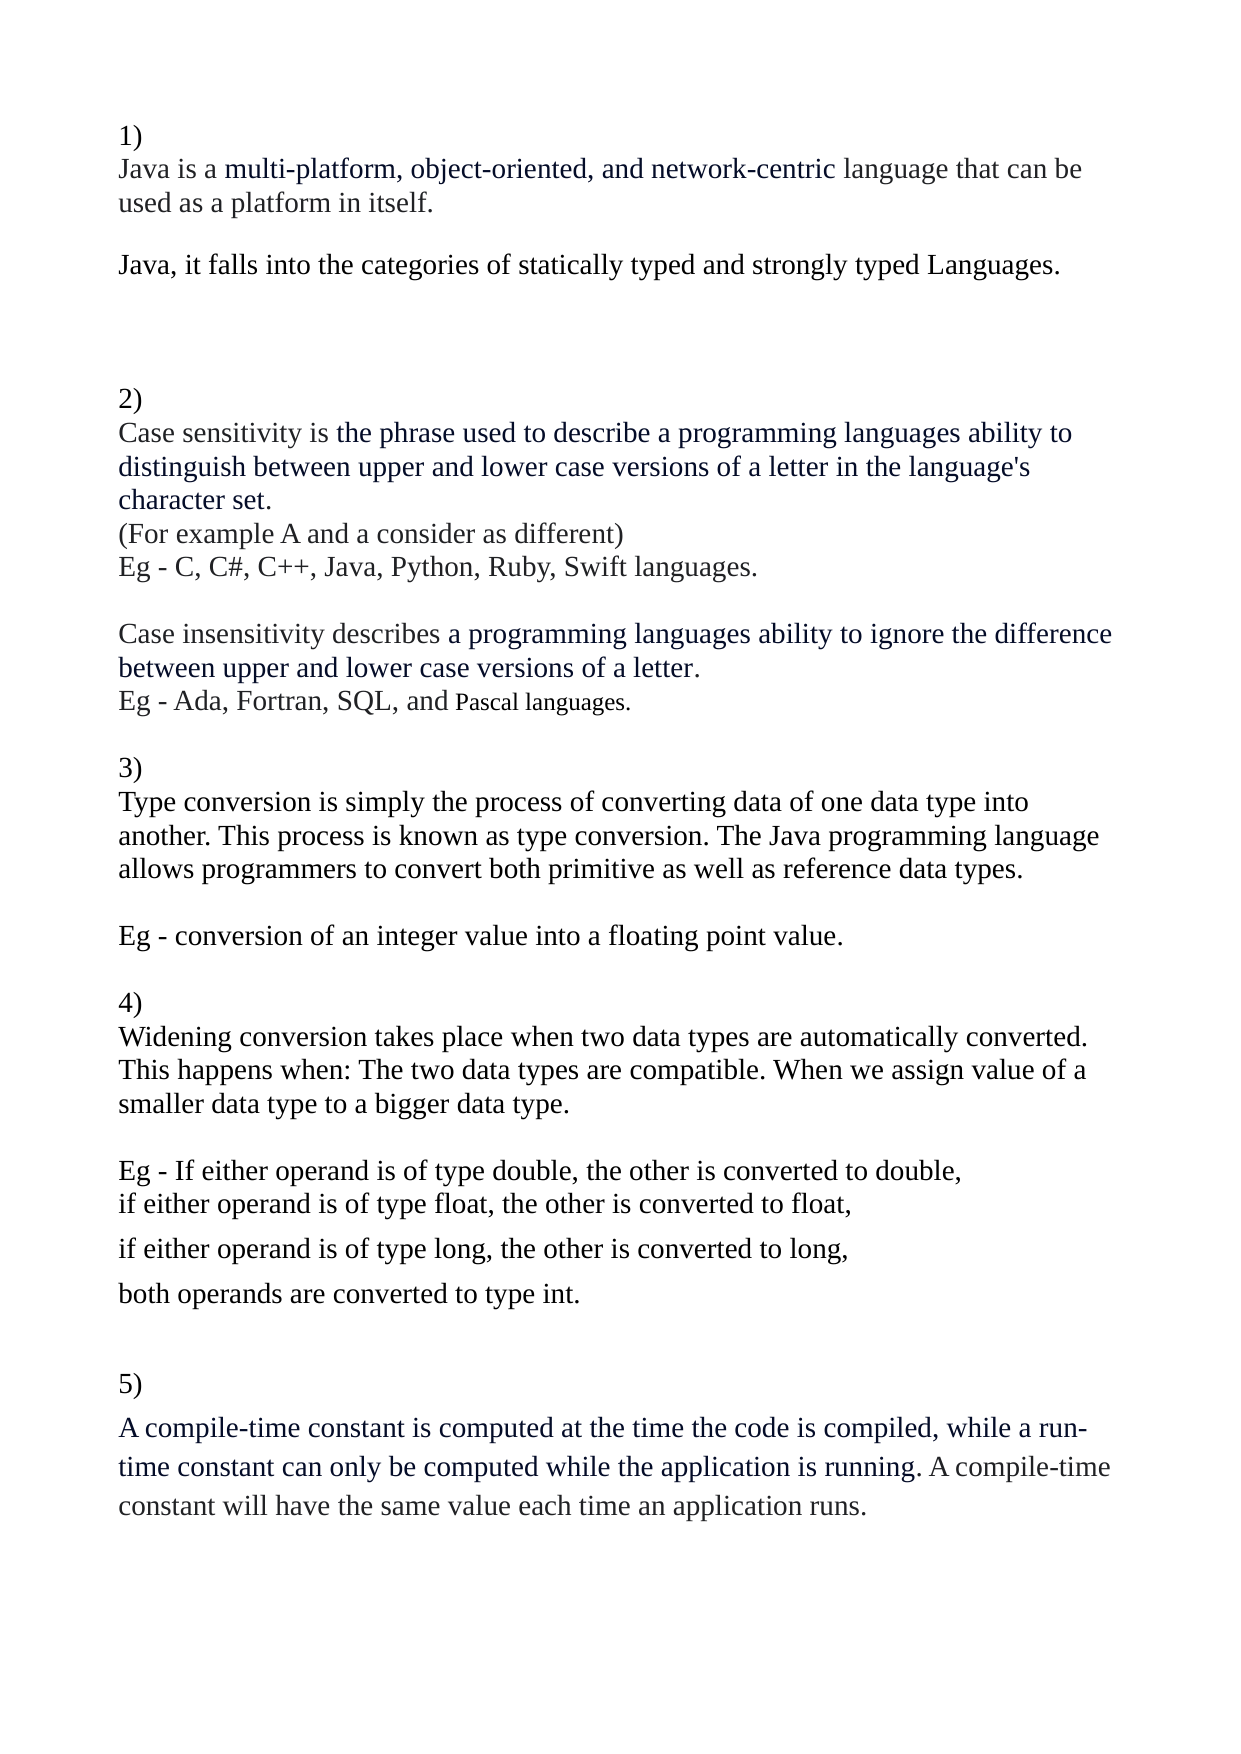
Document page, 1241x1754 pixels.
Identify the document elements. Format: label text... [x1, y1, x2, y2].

text A compile-time constant is computed at the time the code is compiled, while a run-time constant can only be computed while the application is running. A compile-time constant will have the same value each time an application runs. [118, 1411, 1122, 1521]
text Case insensitivity describes a programming languages ability to ignore the difference between upper and lower case versions of a letter. [118, 616, 1122, 683]
list both operands are converted to type int. [118, 1276, 1122, 1310]
text 3) [118, 751, 1122, 784]
text Eg - C, C#, C++, Java, Python, Ruby, Swift languages. [118, 549, 1122, 583]
text Eg - Ada, Fortran, SQL, and Pascal languages. [118, 683, 1122, 717]
text 4) [118, 985, 1122, 1019]
text Case sensitivity is the phrase used to describe a programming languages ability to distinguish between upper and lower case versions of a letter in the language's character set. [118, 415, 1122, 516]
text 1) [118, 118, 1122, 152]
text Widening conversion takes place when two data types are automatically converted. This happens when: The two data types are compatible. When we assign value of a smaller data type to a bigger data type. [118, 1019, 1122, 1119]
text 5) [118, 1366, 1122, 1399]
text Eg - If either operand is of type double, the other is converted to double, [118, 1153, 1122, 1187]
list if either operand is of type long, the other is converted to long, [118, 1231, 1122, 1265]
text Java, it falls into the categories of statically typed and strongly typed Languages. [118, 247, 1122, 281]
text (For example A and a consider as different) [118, 516, 1122, 549]
text Type conversion is simply the process of converting data of one data type into another. This process is known as type conversion. The Java programming language allows programmers to convert both primitive as well as reference data types. [118, 784, 1122, 885]
text 2) [118, 382, 1122, 415]
text Java is a multi-platform, object-oriented, and network-centric language that can be used as a platform in itself. [118, 152, 1122, 219]
list if either operand is of type float, the other is converted to float, [118, 1187, 1122, 1220]
text Eg - conversion of an integer value into a floating point value. [118, 918, 1122, 952]
